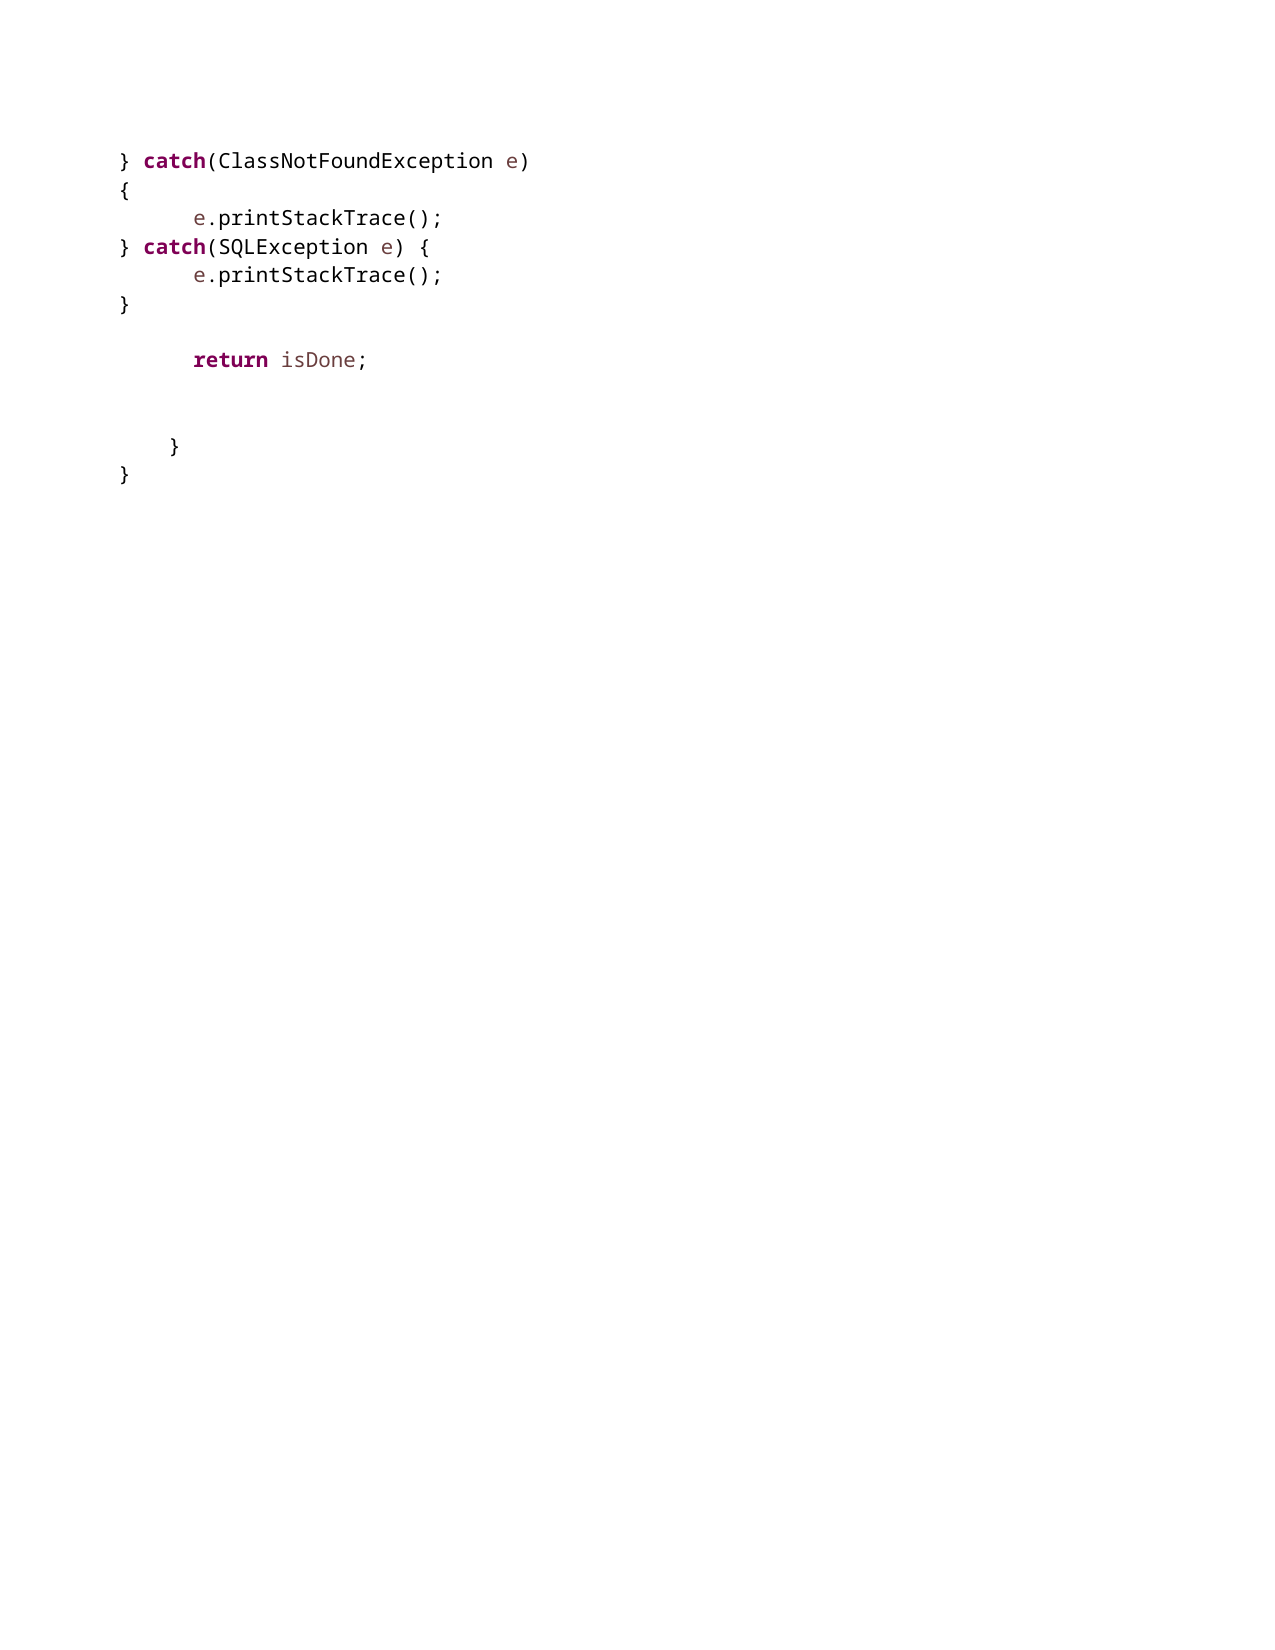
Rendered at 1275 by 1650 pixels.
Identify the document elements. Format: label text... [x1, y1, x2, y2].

text } catch(SQLException e) { [118, 232, 1157, 260]
text } [118, 431, 1157, 459]
text } [118, 289, 1157, 317]
text } [118, 459, 1157, 488]
text } catch(ClassNotFoundException e) [118, 147, 1157, 175]
text e.printStackTrace(); [118, 260, 1157, 289]
text { [118, 175, 1157, 203]
text return isDone; [118, 346, 1157, 374]
text e.printStackTrace(); [118, 203, 1157, 232]
